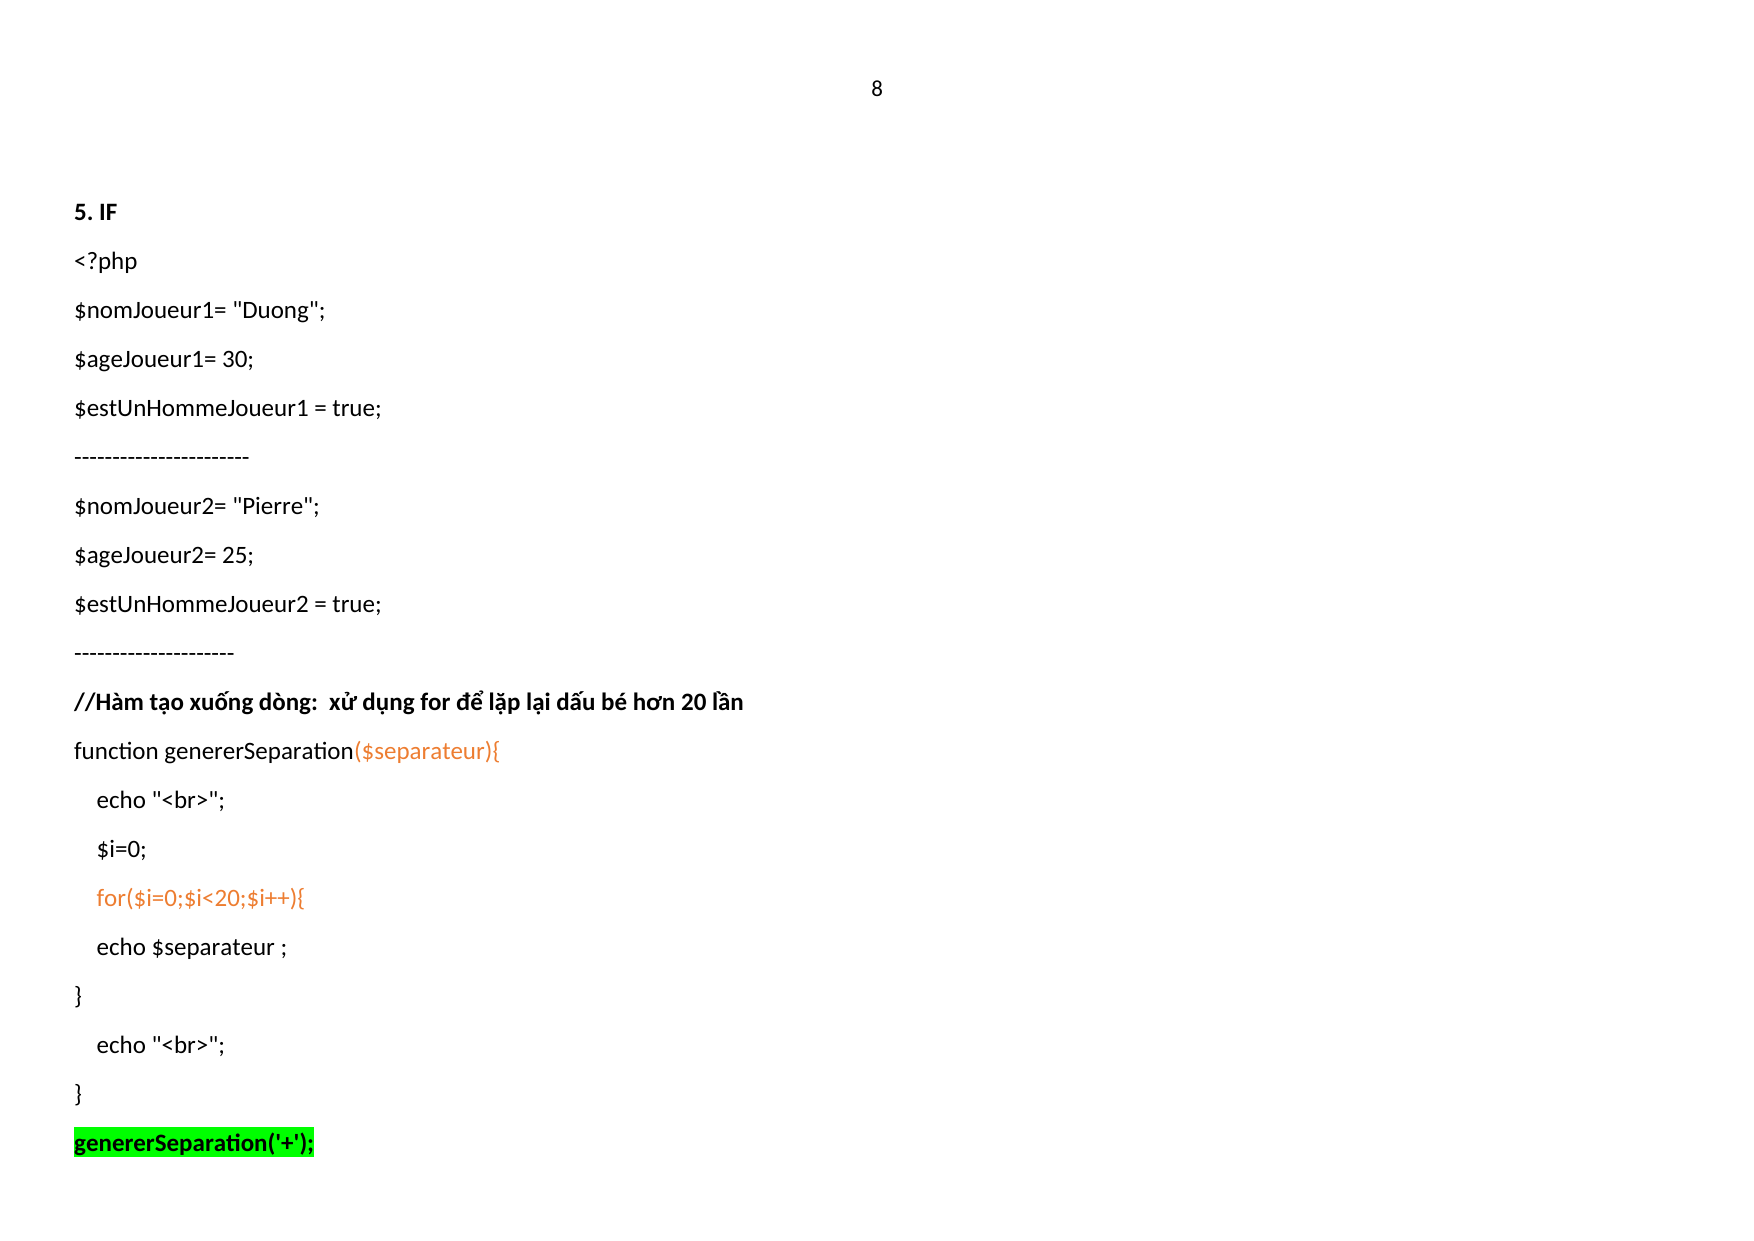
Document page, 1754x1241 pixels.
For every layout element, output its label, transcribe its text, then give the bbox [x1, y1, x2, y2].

text $nomJoueur2= "Pierre"; [74, 490, 1680, 521]
text echo "<br>"; [74, 784, 1680, 814]
text } [74, 980, 1680, 1010]
text --------------------- [74, 637, 1680, 668]
text genererSeparation('+'); [74, 1127, 1680, 1157]
text echo "<br>"; [74, 1029, 1680, 1059]
text //Hàm tạo xuống dòng: xử dụng for để lặp lại dấu bé hơn 20 lần [74, 686, 1680, 717]
text $estUnHommeJoueur2 = true; [74, 588, 1680, 619]
text $estUnHommeJoueur1 = true; [74, 392, 1680, 423]
text <?php [74, 246, 1680, 276]
text $ageJoueur2= 25; [74, 539, 1680, 570]
text $nomJoueur1= "Duong"; [74, 294, 1680, 325]
text } [74, 1078, 1680, 1108]
text for($i=0;$i<20;$i++){ [74, 882, 1680, 912]
text ----------------------- [74, 441, 1680, 472]
text $ageJoueur1= 30; [74, 343, 1680, 374]
text echo $separateur ; [74, 931, 1680, 961]
text 5. IF [74, 197, 1680, 227]
text $i=0; [74, 833, 1680, 863]
text function genererSeparation($separateur){ [74, 735, 1680, 766]
